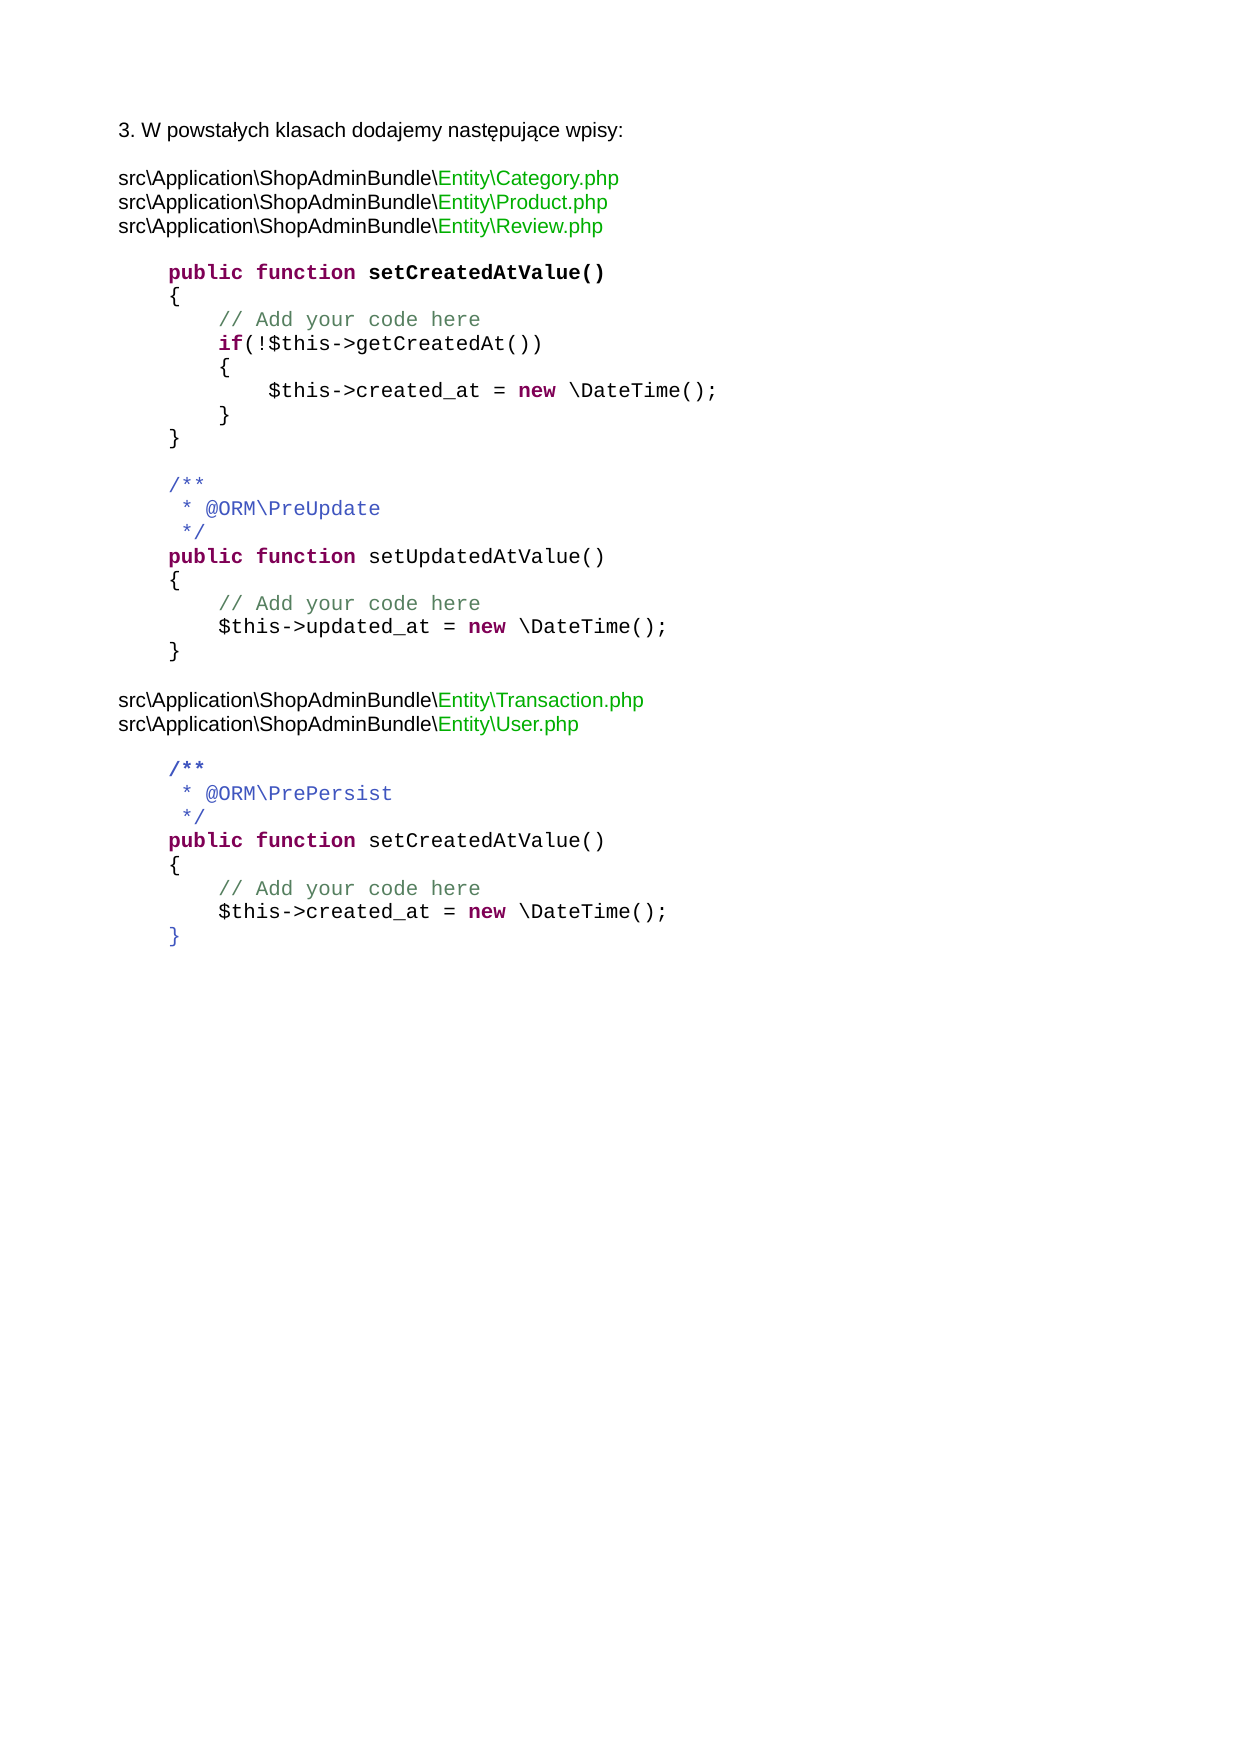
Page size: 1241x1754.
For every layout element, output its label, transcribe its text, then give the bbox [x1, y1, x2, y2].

text */ [118, 807, 1122, 830]
text src\Application\ShopAdminBundle\Entity\Review.php [118, 214, 1122, 238]
text $this->created_at = new \DateTime(); [118, 901, 1122, 925]
text /** [118, 475, 1122, 498]
text } [118, 925, 1122, 948]
text } [118, 404, 1122, 427]
text src\Application\ShopAdminBundle\Entity\Transaction.php [118, 687, 1122, 711]
text // Add your code here [118, 878, 1122, 901]
text 3. W powstałych klasach dodajemy następujące wpisy: [118, 118, 1122, 142]
text } [118, 427, 1122, 451]
text public function setUpdatedAtValue() [118, 546, 1122, 569]
text */ [118, 522, 1122, 546]
text { [118, 569, 1122, 593]
text src\Application\ShopAdminBundle\Entity\User.php [118, 711, 1122, 735]
text * @ORM\PreUpdate [118, 498, 1122, 522]
text public function setCreatedAtValue() [118, 830, 1122, 854]
text * @ORM\PrePersist [118, 783, 1122, 807]
text src\Application\ShopAdminBundle\Entity\Category.php [118, 166, 1122, 190]
text $this->created_at = new \DateTime(); [118, 380, 1122, 404]
text } [118, 640, 1122, 664]
text { [118, 356, 1122, 380]
text // Add your code here [118, 309, 1122, 333]
text public function setCreatedAtValue() [118, 262, 1122, 286]
text { [118, 286, 1122, 309]
text src\Application\ShopAdminBundle\Entity\Product.php [118, 190, 1122, 214]
text if(!$this->getCreatedAt()) [118, 333, 1122, 356]
text $this->updated_at = new \DateTime(); [118, 617, 1122, 640]
text /** [118, 759, 1122, 783]
text { [118, 854, 1122, 878]
text // Add your code here [118, 593, 1122, 617]
